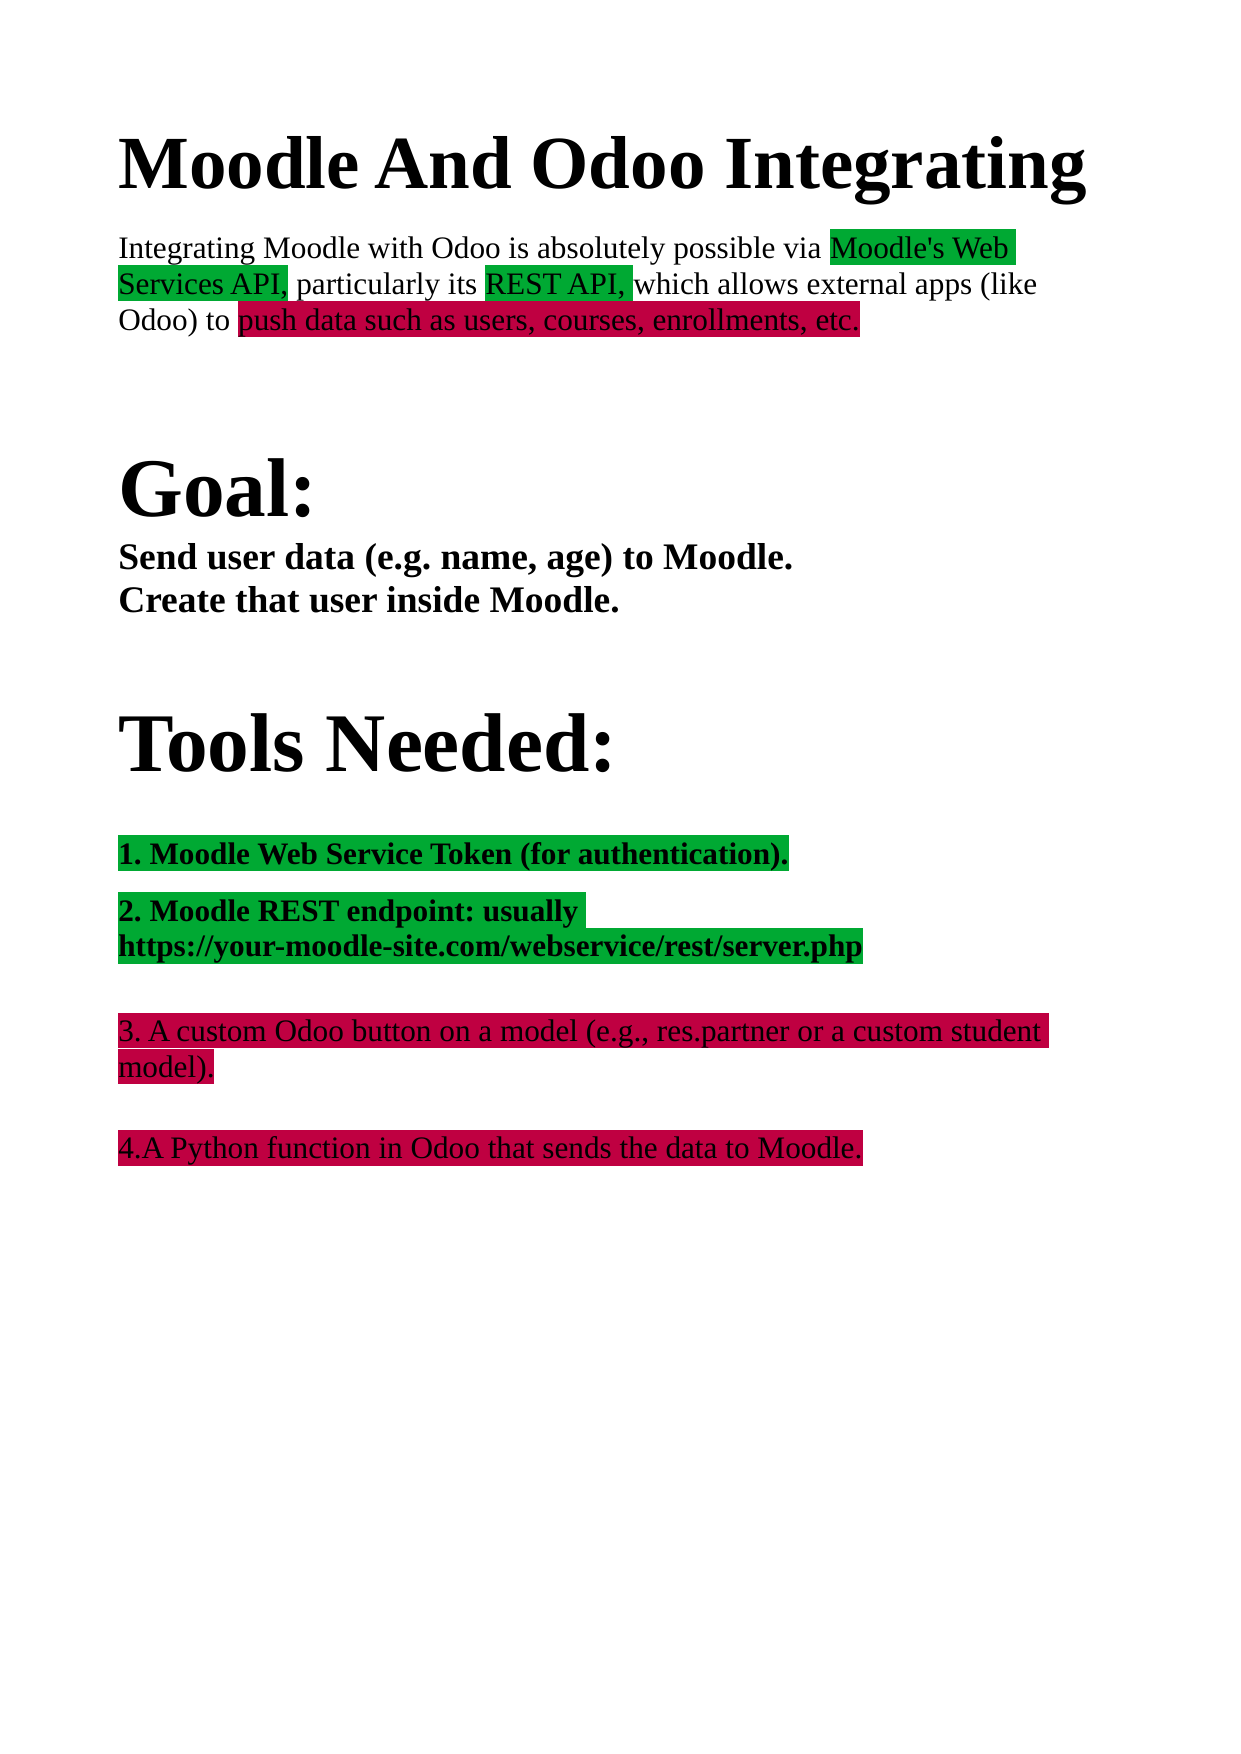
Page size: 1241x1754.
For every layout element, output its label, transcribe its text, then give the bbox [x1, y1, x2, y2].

text Tools Needed: [118, 694, 1122, 790]
text 2. Moodle REST endpoint: usually https://your-moodle-site.com/webservice/rest/server.php [118, 892, 1122, 964]
text 3. A custom Odoo button on a model (e.g., res.partner or a custom student model). [118, 1012, 1122, 1084]
text Send user data (e.g. name, age) to Moodle. [118, 535, 1122, 578]
text Goal: [118, 439, 1122, 535]
text 4.A Python function in Odoo that sends the data to Moodle. [118, 1130, 1122, 1166]
text 1. Moodle Web Service Token (for authentication). [118, 835, 1122, 871]
text Moodle And Odoo Integrating [118, 118, 1122, 204]
text Create that user inside Moodle. [118, 578, 1122, 621]
text Integrating Moodle with Odoo is absolutely possible via Moodle's Web Services API, particularly its REST API, which allows external apps (like Odoo) to push data such as users, courses, enrollments, etc. [118, 229, 1122, 337]
